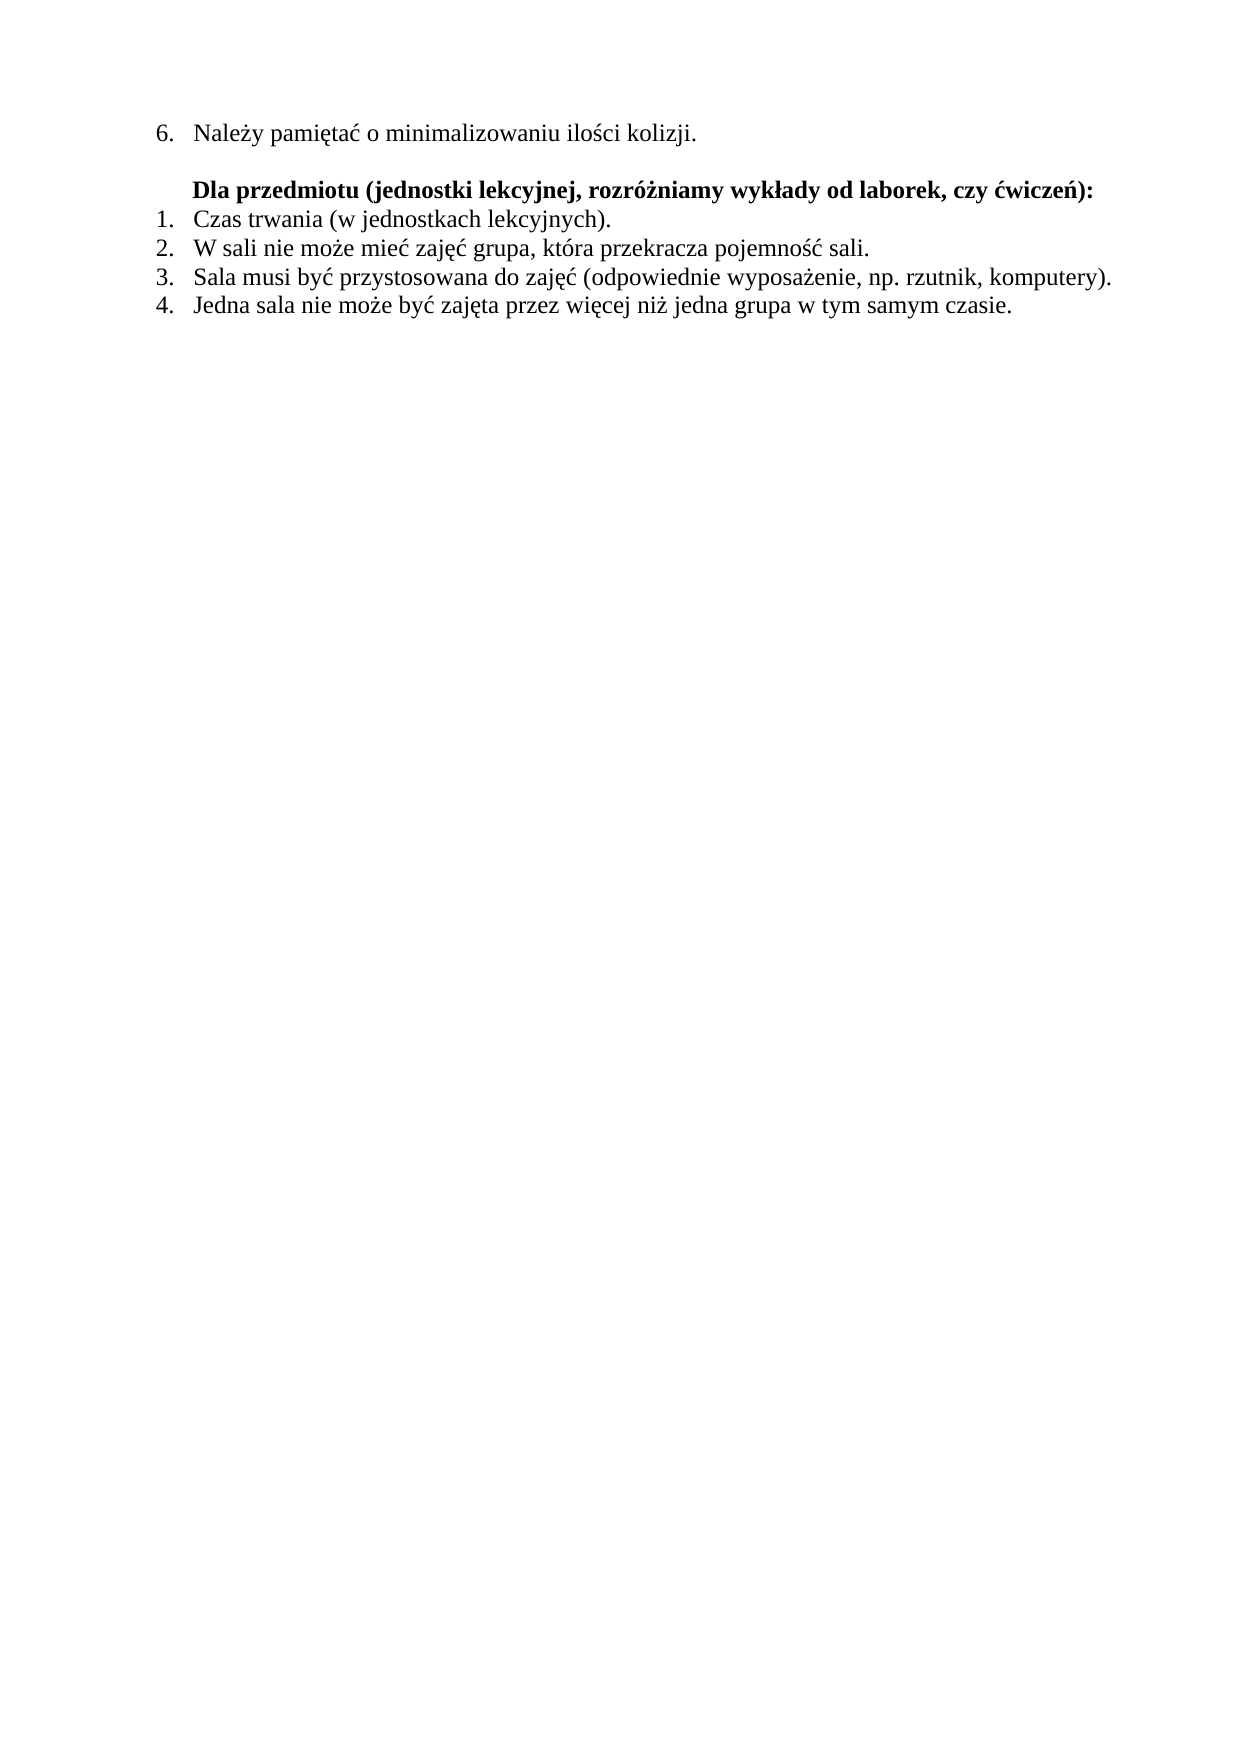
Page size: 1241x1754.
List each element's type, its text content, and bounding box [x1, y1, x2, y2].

list Należy pamiętać o minimalizowaniu ilości kolizji. [156, 118, 1122, 147]
list Sala musi być przystosowana do zajęć (odpowiednie wyposażenie, np. rzutnik, komputery). [156, 262, 1122, 291]
text Dla przedmiotu (jednostki lekcyjnej, rozróżniamy wykłady od laborek, czy ćwiczeń): [118, 176, 1122, 204]
list Jedna sala nie może być zajęta przez więcej niż jedna grupa w tym samym czasie. [156, 291, 1122, 319]
list Czas trwania (w jednostkach lekcyjnych). [156, 204, 1122, 233]
list W sali nie może mieć zajęć grupa, która przekracza pojemność sali. [156, 233, 1122, 262]
